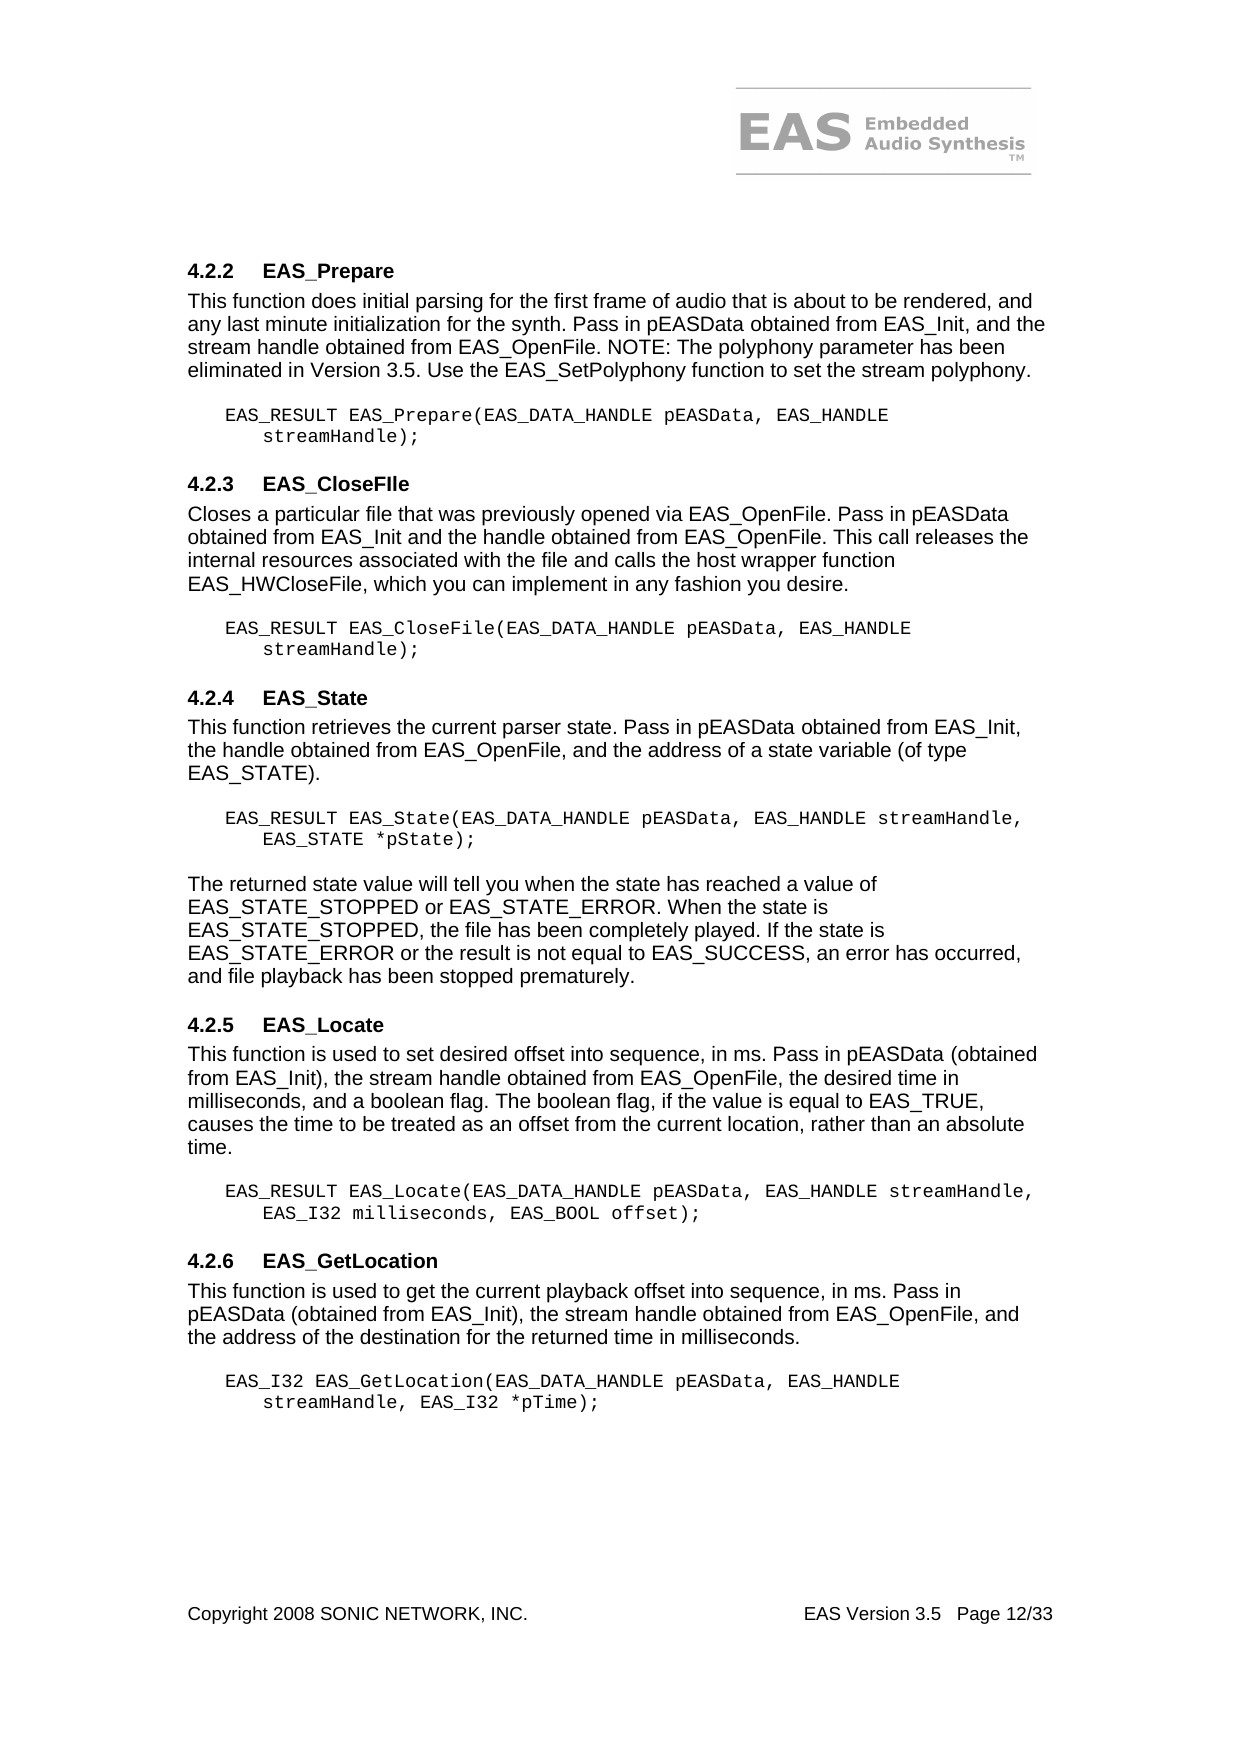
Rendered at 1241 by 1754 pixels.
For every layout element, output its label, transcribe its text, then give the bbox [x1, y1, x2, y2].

text This function is used to set desired offset into sequence, in ms. Pass in pEASData (obtained from EAS_Init), the stream handle obtained from EAS_OpenFile, the desired time in milliseconds, and a boolean flag. The boolean flag, if the value is equal to EAS_TRUE, causes the time to be treated as an offset from the current location, rather than an absolute time. [187, 1043, 1053, 1159]
subtitle EAS_State [187, 686, 1053, 709]
subtitle EAS_CloseFIle [187, 473, 1053, 496]
text The returned state value will tell you when the state has reached a value of EAS_STATE_STOPPED or EAS_STATE_ERROR. When the state is EAS_STATE_STOPPED, the file has been completely played. If the state is EAS_STATE_ERROR or the result is not equal to EAS_SUCCESS, an error has occurred, and file playback has been stopped prematurely. [187, 872, 1053, 988]
subtitle EAS_Locate [187, 1013, 1053, 1037]
subtitle EAS_GetLocation [187, 1250, 1053, 1273]
text EAS_RESULT EAS_State(EAS_DATA_HANDLE pEASData, EAS_HANDLE streamHandle, EAS_STATE *pState); [225, 808, 1053, 851]
text Closes a particular file that was previously opened via EAS_OpenFile. Pass in pEASData obtained from EAS_Init and the handle obtained from EAS_OpenFile. This call releases the internal resources associated with the file and calls the host wrapper function EAS_HWCloseFile, which you can implement in any fashion you desire. [187, 502, 1053, 595]
text This function does initial parsing for the first frame of audio that is about to be rendered, and any last minute initialization for the synth. Pass in pEASData obtained from EAS_Init, and the stream handle obtained from EAS_OpenFile. NOTE: The polyphony parameter has been eliminated in Version 3.5. Use the EAS_SetPolyphony function to set the stream polyphony. [187, 289, 1053, 382]
text This function is used to get the current playback offset into sequence, in ms. Pass in pEASData (obtained from EAS_Init), the stream handle obtained from EAS_OpenFile, and the address of the destination for the returned time in milliseconds. [187, 1279, 1053, 1349]
text EAS_I32 EAS_GetLocation(EAS_DATA_HANDLE pEASData, EAS_HANDLE streamHandle, EAS_I32 *pTime); [225, 1372, 1053, 1414]
text EAS_RESULT EAS_Prepare(EAS_DATA_HANDLE pEASData, EAS_HANDLE streamHandle); [225, 405, 1053, 448]
subtitle EAS_Prepare [187, 260, 1053, 283]
text This function retrieves the current parser state. Pass in pEASData obtained from EAS_Init, the handle obtained from EAS_OpenFile, and the address of a state variable (of type EAS_STATE). [187, 716, 1053, 785]
text EAS_RESULT EAS_Locate(EAS_DATA_HANDLE pEASData, EAS_HANDLE streamHandle, EAS_I32 milliseconds, EAS_BOOL offset); [225, 1182, 1053, 1225]
picture [732, 84, 1037, 181]
text EAS_RESULT EAS_CloseFile(EAS_DATA_HANDLE pEASData, EAS_HANDLE streamHandle); [225, 618, 1053, 661]
